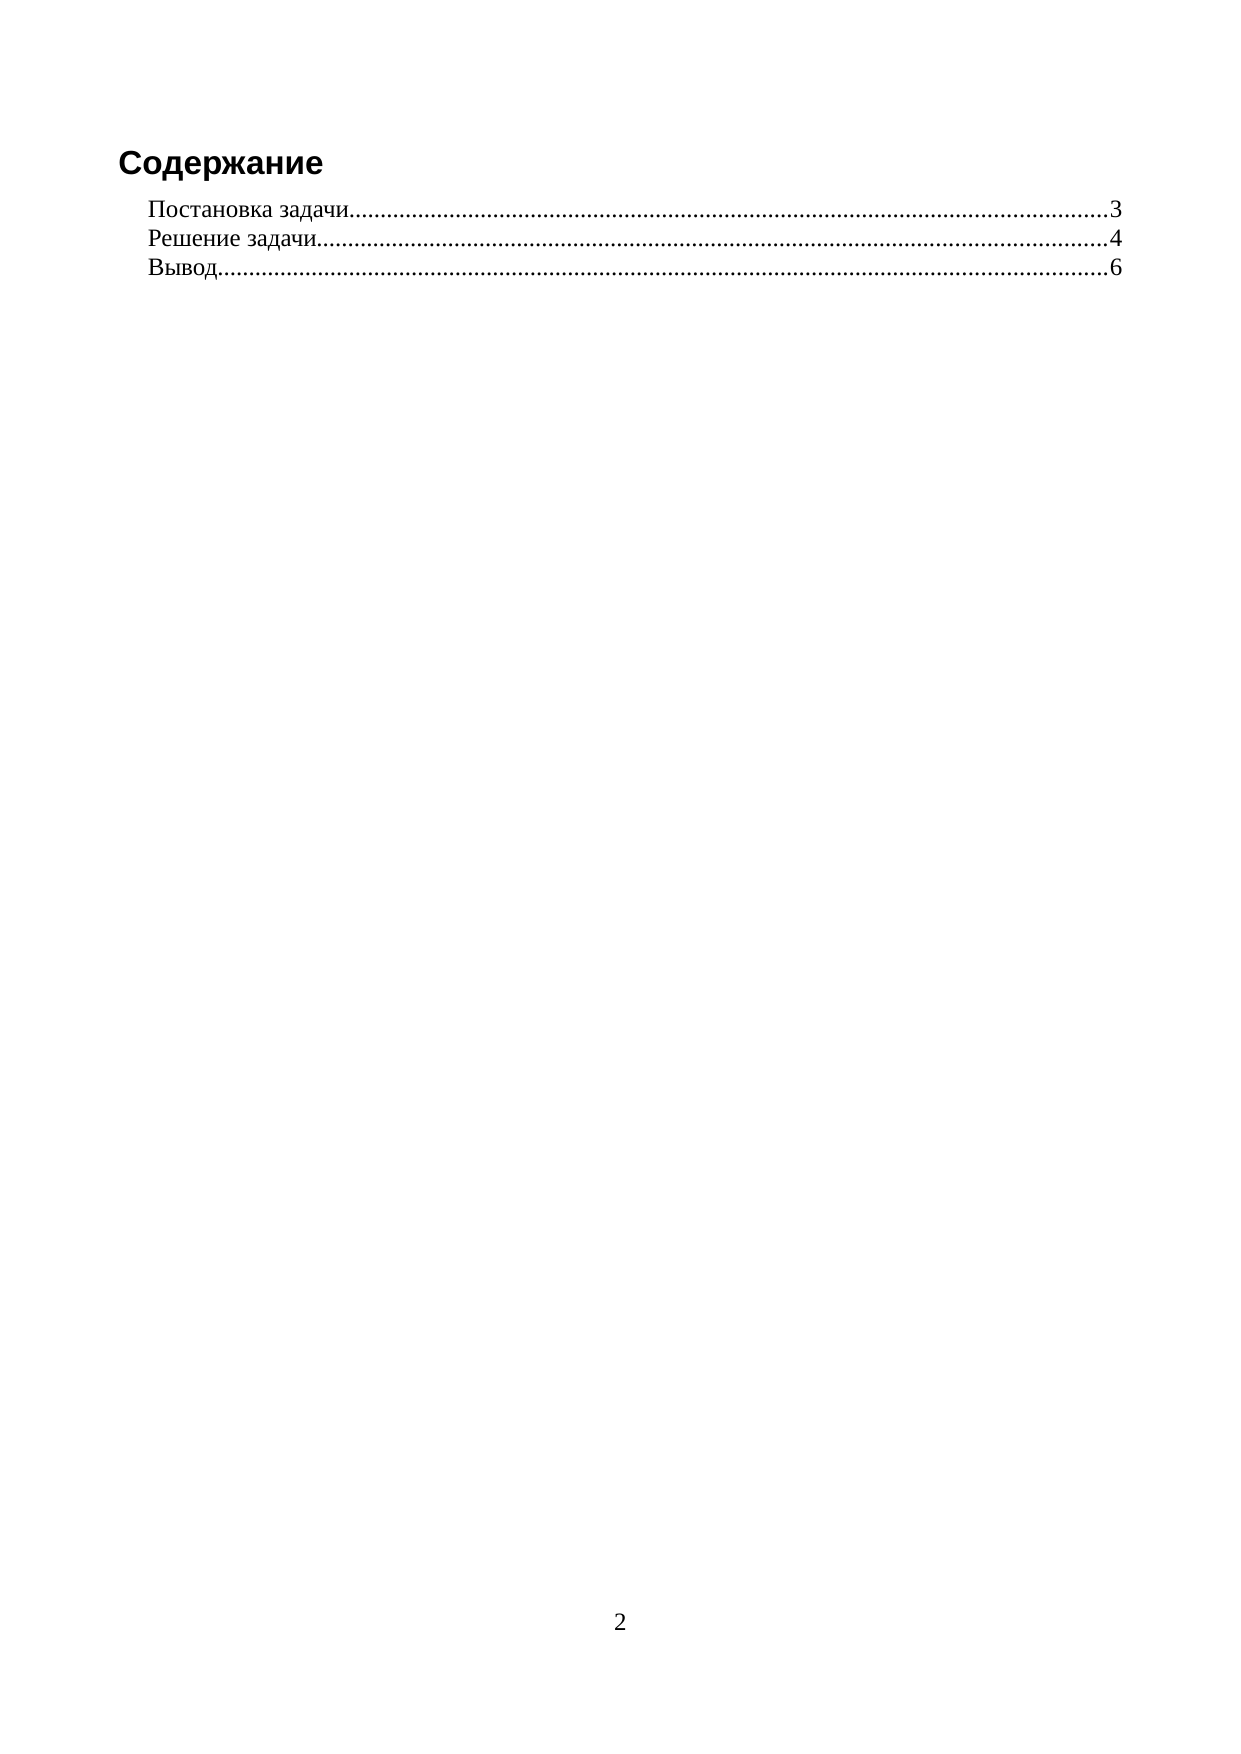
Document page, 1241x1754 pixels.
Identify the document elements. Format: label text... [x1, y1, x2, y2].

text Вывод 6 [148, 252, 1122, 280]
subtitle Содержание [118, 143, 1122, 182]
text Решение задачи 4 [148, 223, 1122, 252]
text Постановка задачи 3 [148, 194, 1122, 223]
